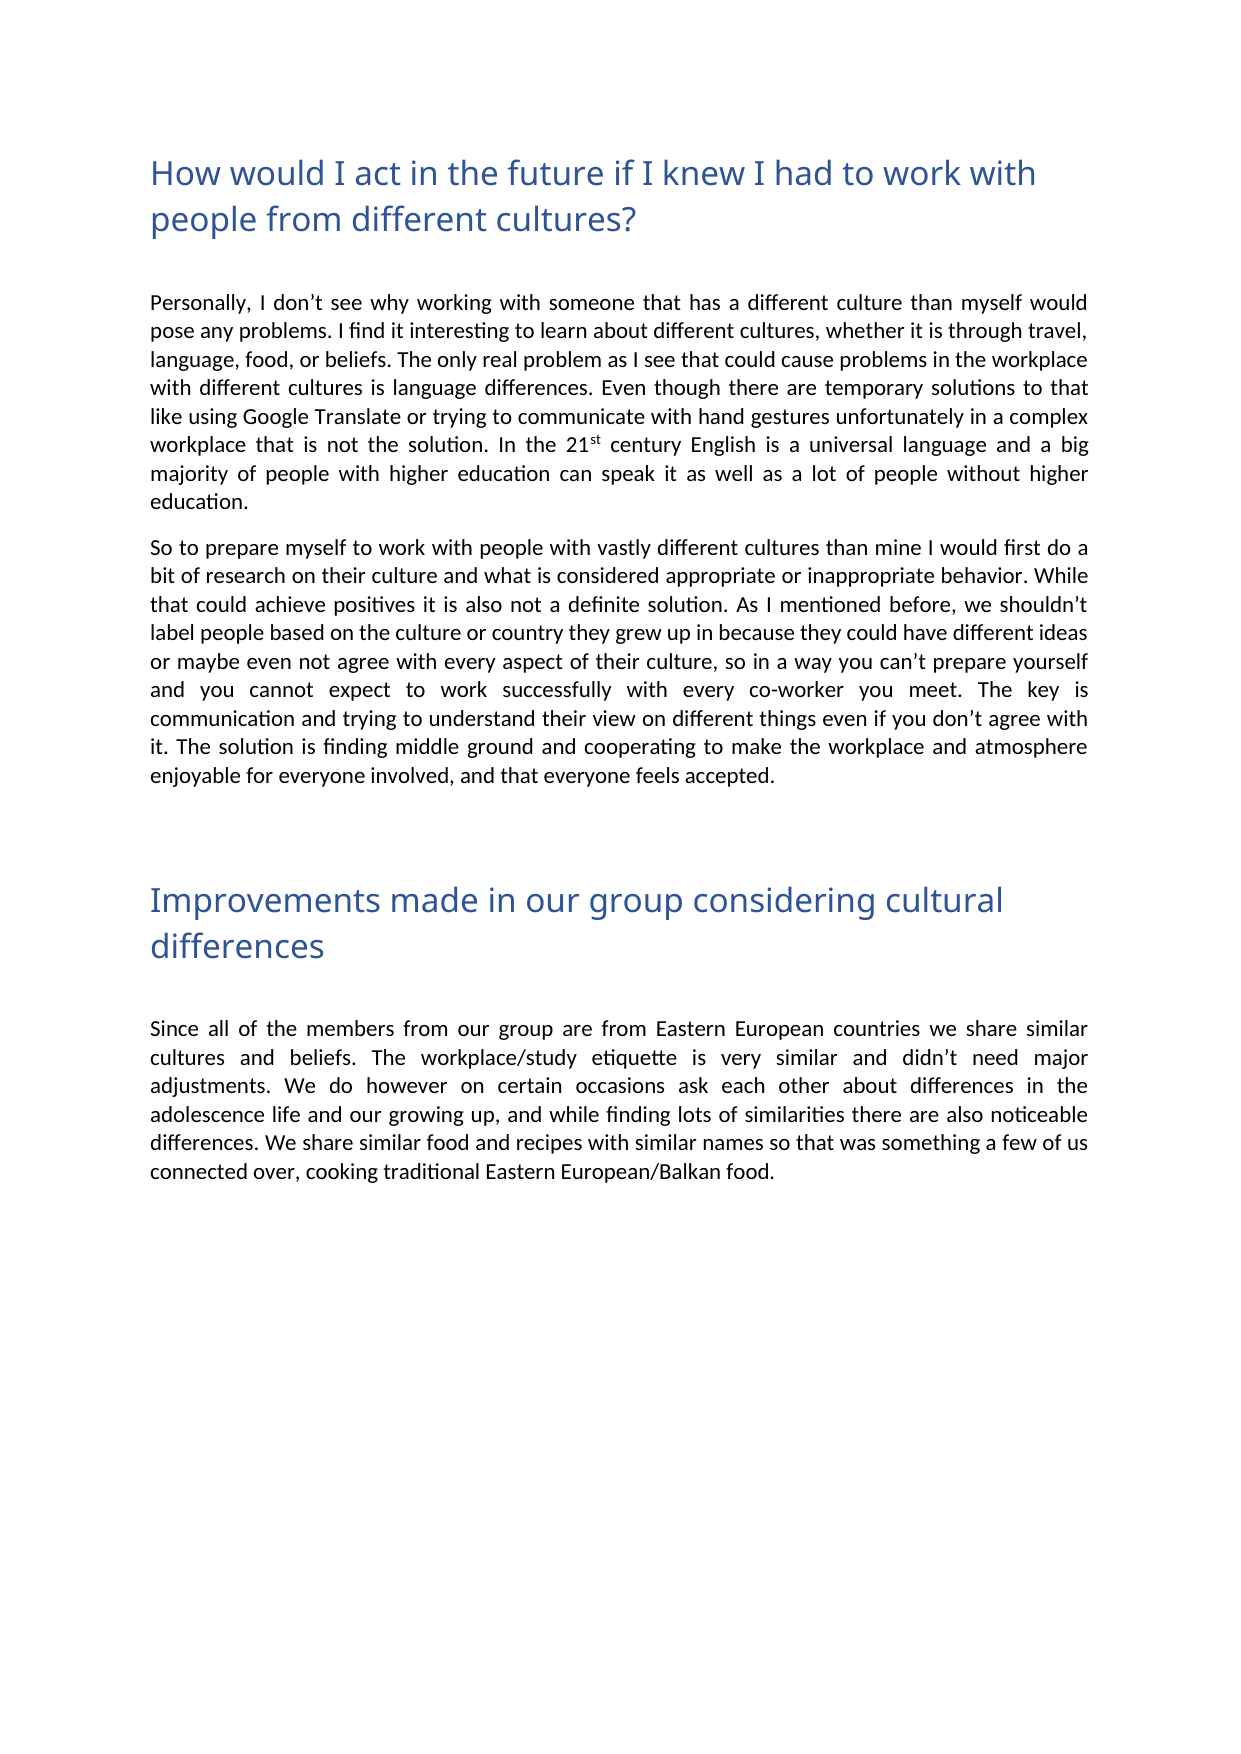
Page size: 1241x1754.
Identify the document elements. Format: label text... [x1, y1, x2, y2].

subtitle How would I act in the future if I knew I had to work with people from different cultures? [150, 150, 1090, 242]
text Since all of the members from our group are from Eastern European countries we share similar cultures and beliefs. The workplace/study etiquette is very similar and didn’t need major adjustments. We do however on certain occasions ask each other about differences in the adolescence life and our growing up, and while finding lots of similarities there are also noticeable differences. We share similar food and recipes with similar names so that was something a few of us connected over, cooking traditional Eastern European/Balkan food. [150, 1014, 1090, 1185]
subtitle Improvements made in our group considering cultural differences [150, 876, 1090, 968]
text Personally, I don’t see why working with someone that has a different culture than myself would pose any problems. I find it interesting to learn about different cultures, whether it is through travel, language, food, or beliefs. The only real problem as I see that could cause problems in the workplace with different cultures is language differences. Even though there are temporary solutions to that like using Google Translate or trying to communicate with hand gestures unfortunately in a complex workplace that is not the solution. In the 21st century English is a universal language and a big majority of people with higher education can speak it as well as a lot of people without higher education. [150, 288, 1090, 516]
text So to prepare myself to work with people with vastly different cultures than mine I would first do a bit of research on their culture and what is considered appropriate or inappropriate behavior. While that could achieve positives it is also not a definite solution. As I mentioned before, we shouldn’t label people based on the culture or country they grew up in because they could have different ideas or maybe even not agree with every aspect of their culture, so in a way you can’t prepare yourself and you cannot expect to work successfully with every co-worker you meet. The key is communication and trying to understand their view on different things even if you don’t agree with it. The solution is finding middle ground and cooperating to make the workplace and atmosphere enjoyable for everyone involved, and that everyone feels accepted. [150, 533, 1090, 789]
